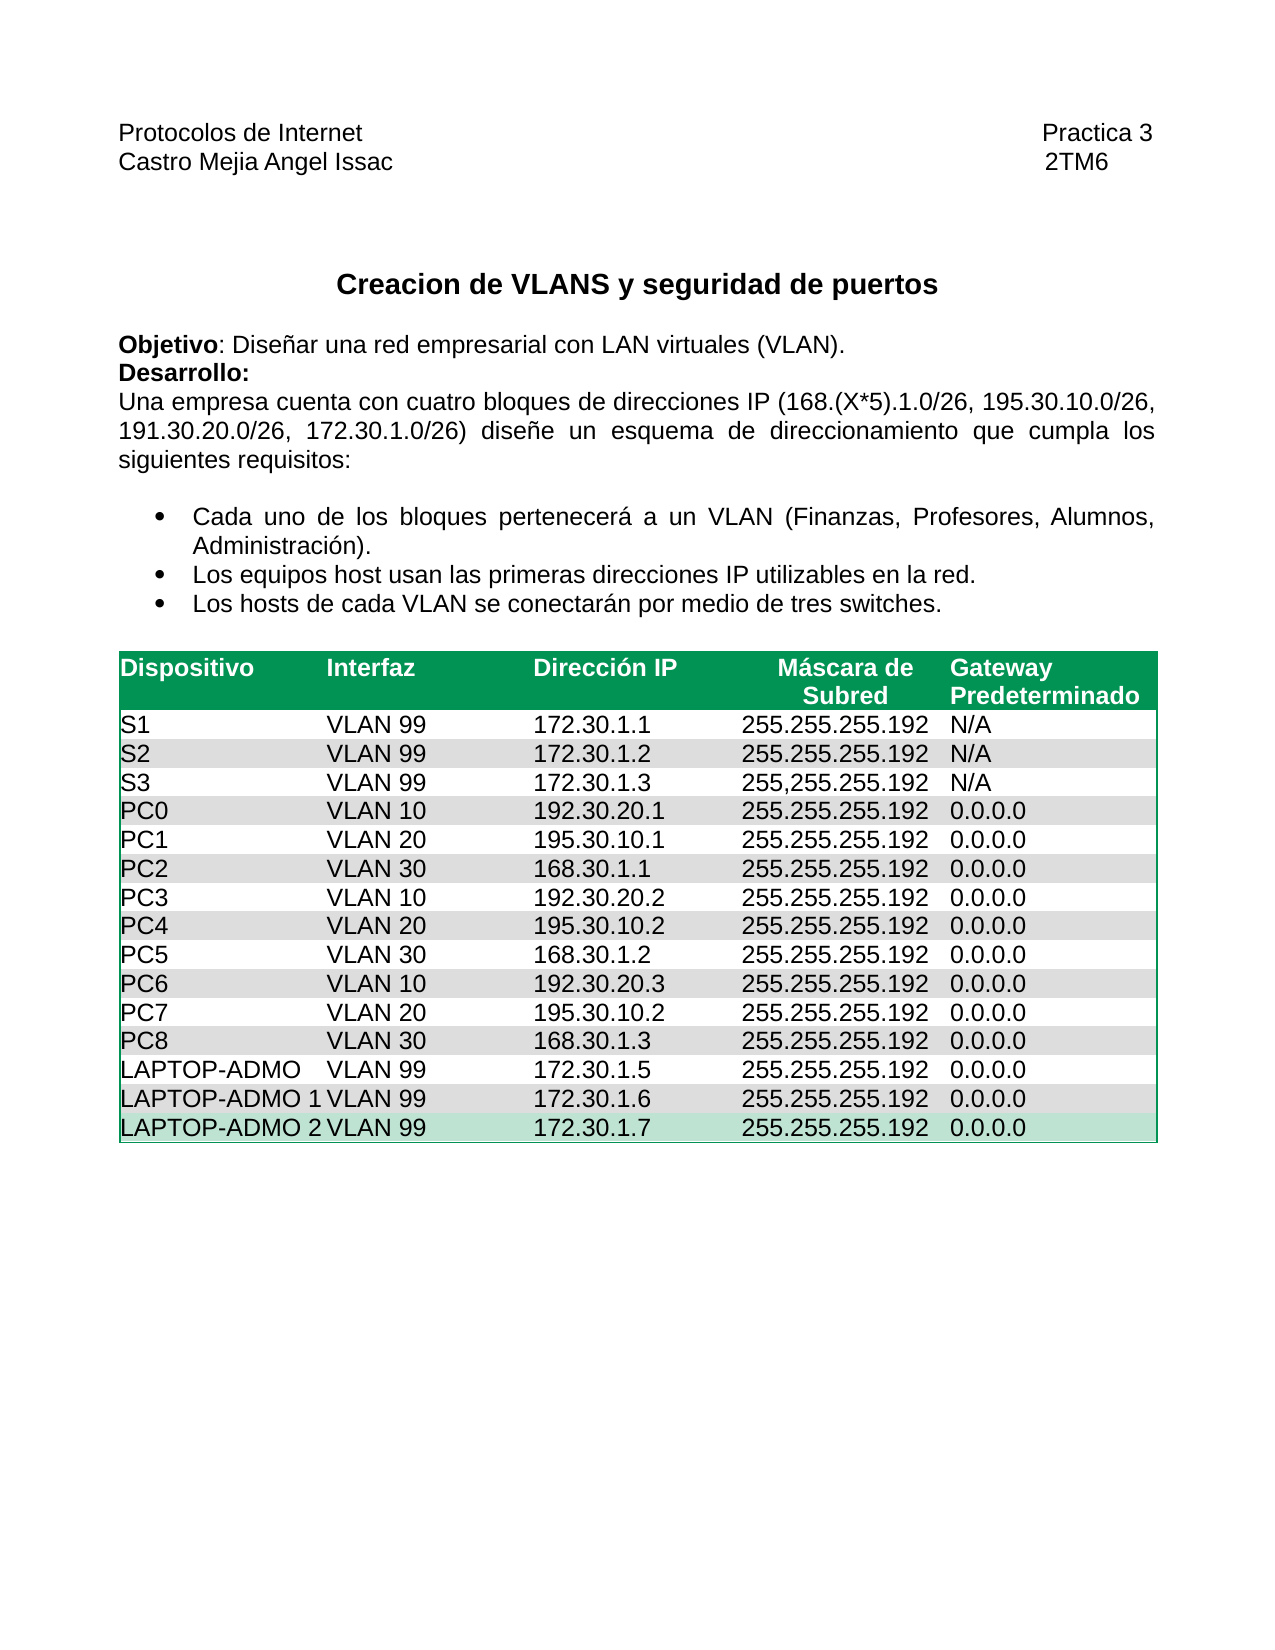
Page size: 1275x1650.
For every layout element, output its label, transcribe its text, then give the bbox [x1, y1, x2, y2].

table_cell VLAN 10 [326, 969, 533, 998]
table_cell PC4 [121, 911, 326, 940]
text Una empresa cuenta con cuatro bloques de direcciones IP (168.(X*5).1.0/26, 195.30.10.0/26, 191.30.20.0/26, 172.30.1.0/26) diseñe un esquema de direccionamiento que cumpla los siguientes requisitos: [118, 387, 1157, 473]
table_cell VLAN 99 [326, 710, 533, 739]
table_cell 0.0.0.0 [950, 1084, 1156, 1113]
table_cell 172.30.1.2 [533, 739, 741, 768]
table_cell 255.255.255.192 [741, 1026, 950, 1055]
table_cell 255,255.255.192 [741, 768, 950, 796]
table_cell N/A [950, 768, 1156, 796]
table_cell 0.0.0.0 [950, 854, 1156, 883]
table_cell 192.30.20.1 [533, 796, 741, 825]
table_cell 0.0.0.0 [950, 1113, 1156, 1141]
table_cell 255.255.255.192 [741, 911, 950, 940]
table_cell LAPTOP-ADMO 2 [121, 1113, 326, 1141]
table_cell VLAN 99 [326, 1055, 533, 1084]
table_cell VLAN 30 [326, 854, 533, 883]
table_cell 255.255.255.192 [741, 796, 950, 825]
table_cell 0.0.0.0 [950, 940, 1156, 969]
table_cell PC1 [121, 825, 326, 854]
table_cell 255.255.255.192 [741, 1084, 950, 1113]
table_cell VLAN 30 [326, 940, 533, 969]
table_cell S3 [121, 768, 326, 796]
table_cell 0.0.0.0 [950, 998, 1156, 1026]
table_cell 255.255.255.192 [741, 1113, 950, 1141]
table_cell VLAN 99 [326, 1113, 533, 1141]
table_header Dirección IP [533, 653, 741, 710]
table_cell VLAN 10 [326, 883, 533, 911]
text Objetivo: Diseñar una red empresarial con LAN virtuales (VLAN). [118, 330, 1157, 358]
table_header Máscara de Subred [741, 653, 950, 710]
table_cell PC6 [121, 969, 326, 998]
table_cell 168.30.1.1 [533, 854, 741, 883]
table_cell N/A [950, 739, 1156, 768]
table_cell 168.30.1.2 [533, 940, 741, 969]
table_cell PC5 [121, 940, 326, 969]
table_cell VLAN 10 [326, 796, 533, 825]
table_cell 255.255.255.192 [741, 940, 950, 969]
table_cell 168.30.1.3 [533, 1026, 741, 1055]
table_cell PC8 [121, 1026, 326, 1055]
table_cell 172.30.1.7 [533, 1113, 741, 1141]
table_cell 0.0.0.0 [950, 825, 1156, 854]
list Cada uno de los bloques pertenecerá a un VLAN (Finanzas, Profesores, Alumnos, Administración). [155, 502, 1157, 560]
table_cell 172.30.1.3 [533, 768, 741, 796]
table_cell 192.30.20.2 [533, 883, 741, 911]
table_cell PC2 [121, 854, 326, 883]
table_cell 195.30.10.1 [533, 825, 741, 854]
table_cell VLAN 99 [326, 1084, 533, 1113]
table_cell 195.30.10.2 [533, 911, 741, 940]
table_cell VLAN 99 [326, 739, 533, 768]
table_cell LAPTOP-ADMO 1 [121, 1084, 326, 1113]
table_header Dispositivo [121, 653, 326, 710]
table_cell S1 [121, 710, 326, 739]
table_cell 0.0.0.0 [950, 969, 1156, 998]
table_cell VLAN 20 [326, 911, 533, 940]
table_cell 255.255.255.192 [741, 825, 950, 854]
table_cell 0.0.0.0 [950, 883, 1156, 911]
table_cell 172.30.1.5 [533, 1055, 741, 1084]
table_cell 255.255.255.192 [741, 998, 950, 1026]
table_cell 0.0.0.0 [950, 796, 1156, 825]
table_cell N/A [950, 710, 1156, 739]
table_cell 195.30.10.2 [533, 998, 741, 1026]
table_cell 172.30.1.6 [533, 1084, 741, 1113]
table_cell PC3 [121, 883, 326, 911]
list Los hosts de cada VLAN se conectarán por medio de tres switches. [155, 589, 1157, 617]
table_cell S2 [121, 739, 326, 768]
text Creacion de VLANS y seguridad de puertos [118, 267, 1157, 301]
table_cell 0.0.0.0 [950, 1026, 1156, 1055]
table_cell 255.255.255.192 [741, 883, 950, 911]
table_cell VLAN 99 [326, 768, 533, 796]
text Desarrollo: [118, 358, 1157, 387]
table_cell 192.30.20.3 [533, 969, 741, 998]
table_cell 255.255.255.192 [741, 969, 950, 998]
table_cell PC0 [121, 796, 326, 825]
table_cell VLAN 30 [326, 1026, 533, 1055]
table_cell 0.0.0.0 [950, 1055, 1156, 1084]
table_header Interfaz [326, 653, 533, 710]
table_cell VLAN 20 [326, 998, 533, 1026]
table_cell 0.0.0.0 [950, 911, 1156, 940]
table_cell 255.255.255.192 [741, 1055, 950, 1084]
table_cell LAPTOP-ADMO [121, 1055, 326, 1084]
table_cell 255.255.255.192 [741, 710, 950, 739]
table_cell VLAN 20 [326, 825, 533, 854]
table_cell PC7 [121, 998, 326, 1026]
table_cell 172.30.1.1 [533, 710, 741, 739]
table_header Gateway Predeterminado [950, 653, 1156, 710]
list Los equipos host usan las primeras direcciones IP utilizables en la red. [155, 560, 1157, 589]
table_cell 255.255.255.192 [741, 739, 950, 768]
table_cell 255.255.255.192 [741, 854, 950, 883]
